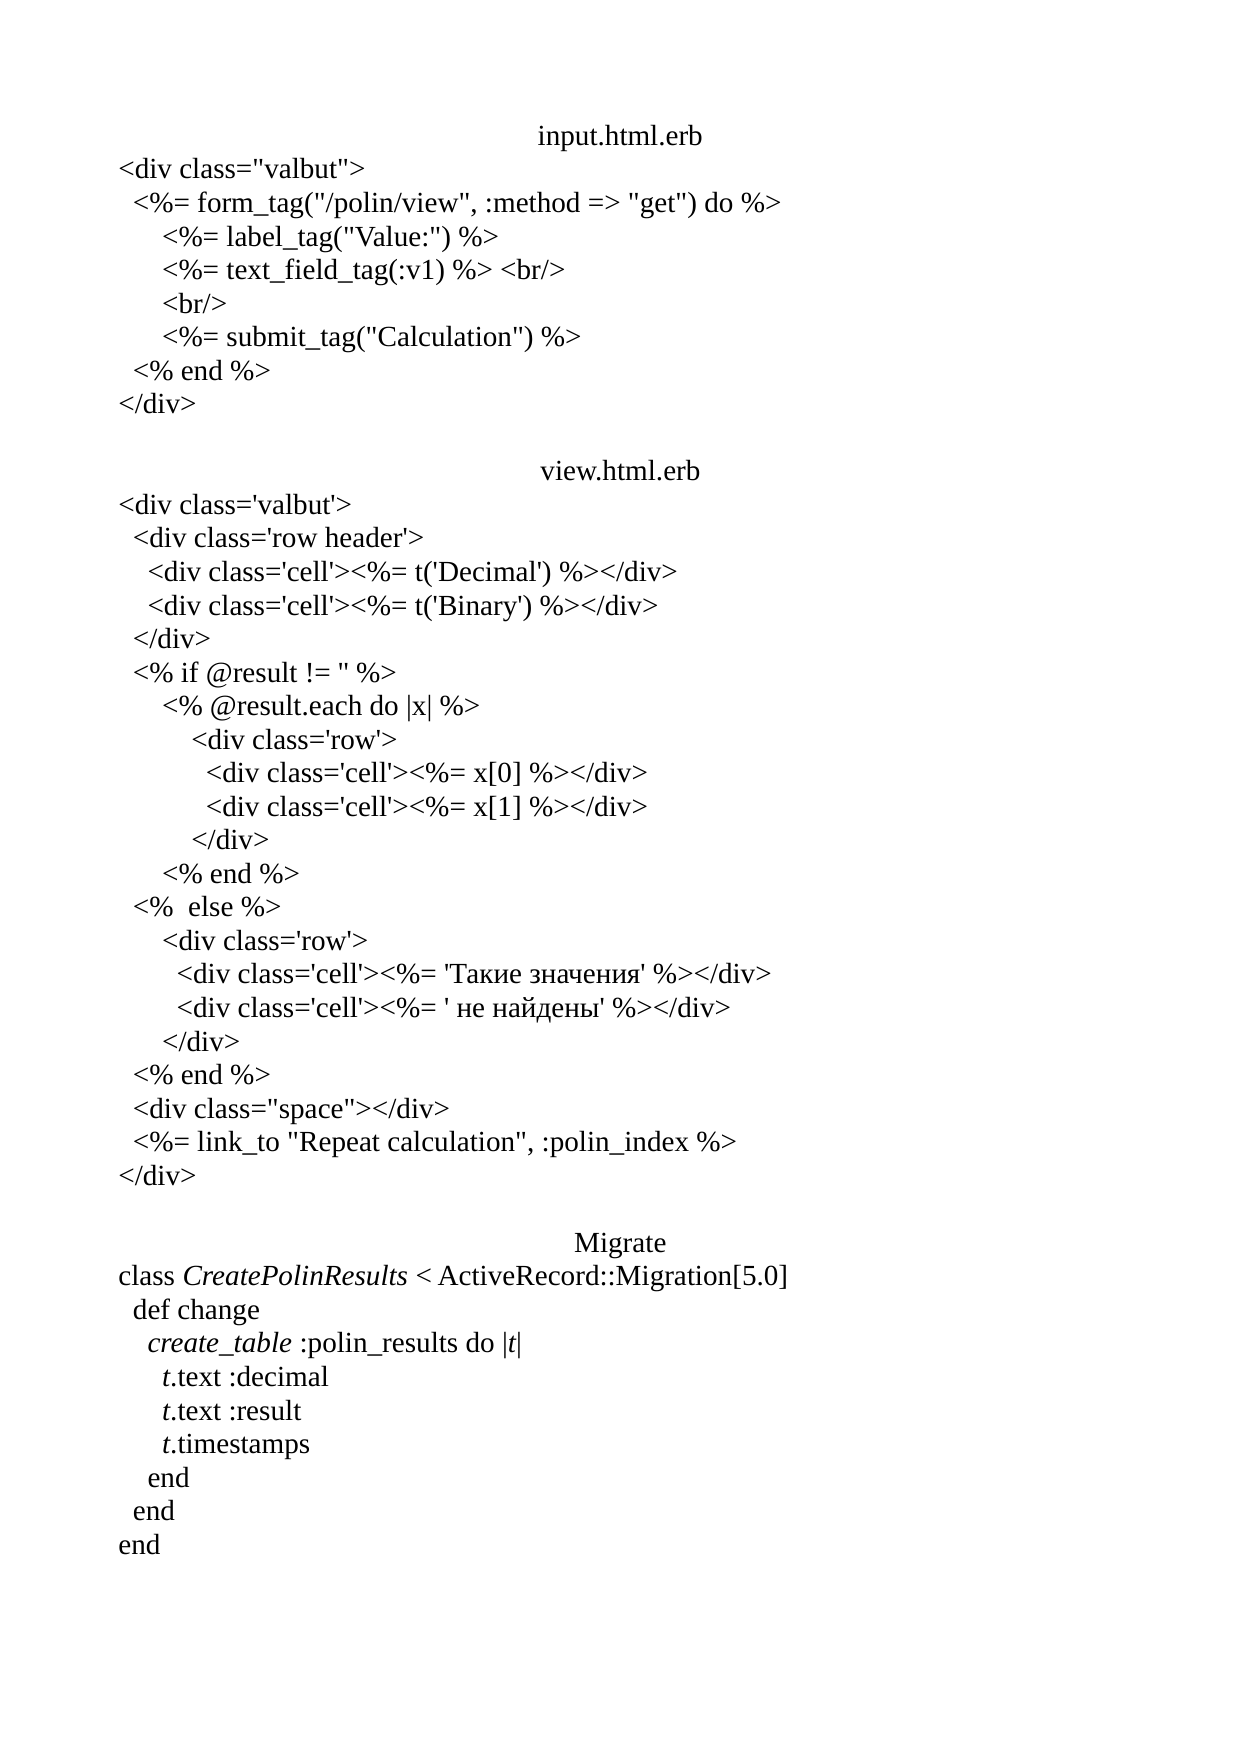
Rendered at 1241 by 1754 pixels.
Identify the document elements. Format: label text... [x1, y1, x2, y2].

text <% end %> [118, 1057, 1122, 1091]
text <%= submit_tag("Calculation") %> [118, 319, 1122, 353]
text <div class='row'> [118, 722, 1122, 755]
text end [118, 1493, 1122, 1527]
text <div class='row header'> [118, 521, 1122, 554]
text <div class='cell'><%= ' не найдены' %></div> [118, 990, 1122, 1024]
text def change [118, 1292, 1122, 1326]
text <div class='cell'><%= x[0] %></div> [118, 755, 1122, 789]
text t.text :decimal [118, 1359, 1122, 1393]
text </div> [118, 1158, 1122, 1191]
text input.html.erb [118, 118, 1122, 152]
text create_table :polin_results do |t| [118, 1326, 1122, 1359]
text <% end %> [118, 353, 1122, 386]
text <div class='cell'><%= x[1] %></div> [118, 789, 1122, 822]
text </div> [118, 621, 1122, 655]
text <div class='cell'><%= 'Такие значения' %></div> [118, 957, 1122, 990]
text <div class='valbut'> [118, 487, 1122, 521]
text <% end %> [118, 856, 1122, 889]
text <div class="valbut"> [118, 152, 1122, 185]
text </div> [118, 822, 1122, 856]
text <%= link_to "Repeat calculation", :polin_index %> [118, 1124, 1122, 1158]
text end [118, 1527, 1122, 1560]
text view.html.erb [118, 453, 1122, 487]
text <%= form_tag("/polin/view", :method => "get") do %> [118, 185, 1122, 219]
text </div> [118, 386, 1122, 420]
text t.text :result [118, 1393, 1122, 1426]
text end [118, 1460, 1122, 1493]
text t.timestamps [118, 1426, 1122, 1460]
text <% @result.each do |x| %> [118, 688, 1122, 722]
text <div class='cell'><%= t('Decimal') %></div> [118, 554, 1122, 588]
text Migrate [118, 1225, 1122, 1258]
text class CreatePolinResults < ActiveRecord::Migration[5.0] [118, 1258, 1122, 1292]
text <div class="space"></div> [118, 1091, 1122, 1124]
text <%= text_field_tag(:v1) %> <br/> [118, 252, 1122, 286]
text <div class='cell'><%= t('Binary') %></div> [118, 588, 1122, 621]
text <div class='row'> [118, 923, 1122, 957]
text <% else %> [118, 889, 1122, 923]
text <% if @result != '' %> [118, 655, 1122, 688]
text <%= label_tag("Value:") %> [118, 219, 1122, 252]
text <br/> [118, 286, 1122, 319]
text </div> [118, 1024, 1122, 1057]
